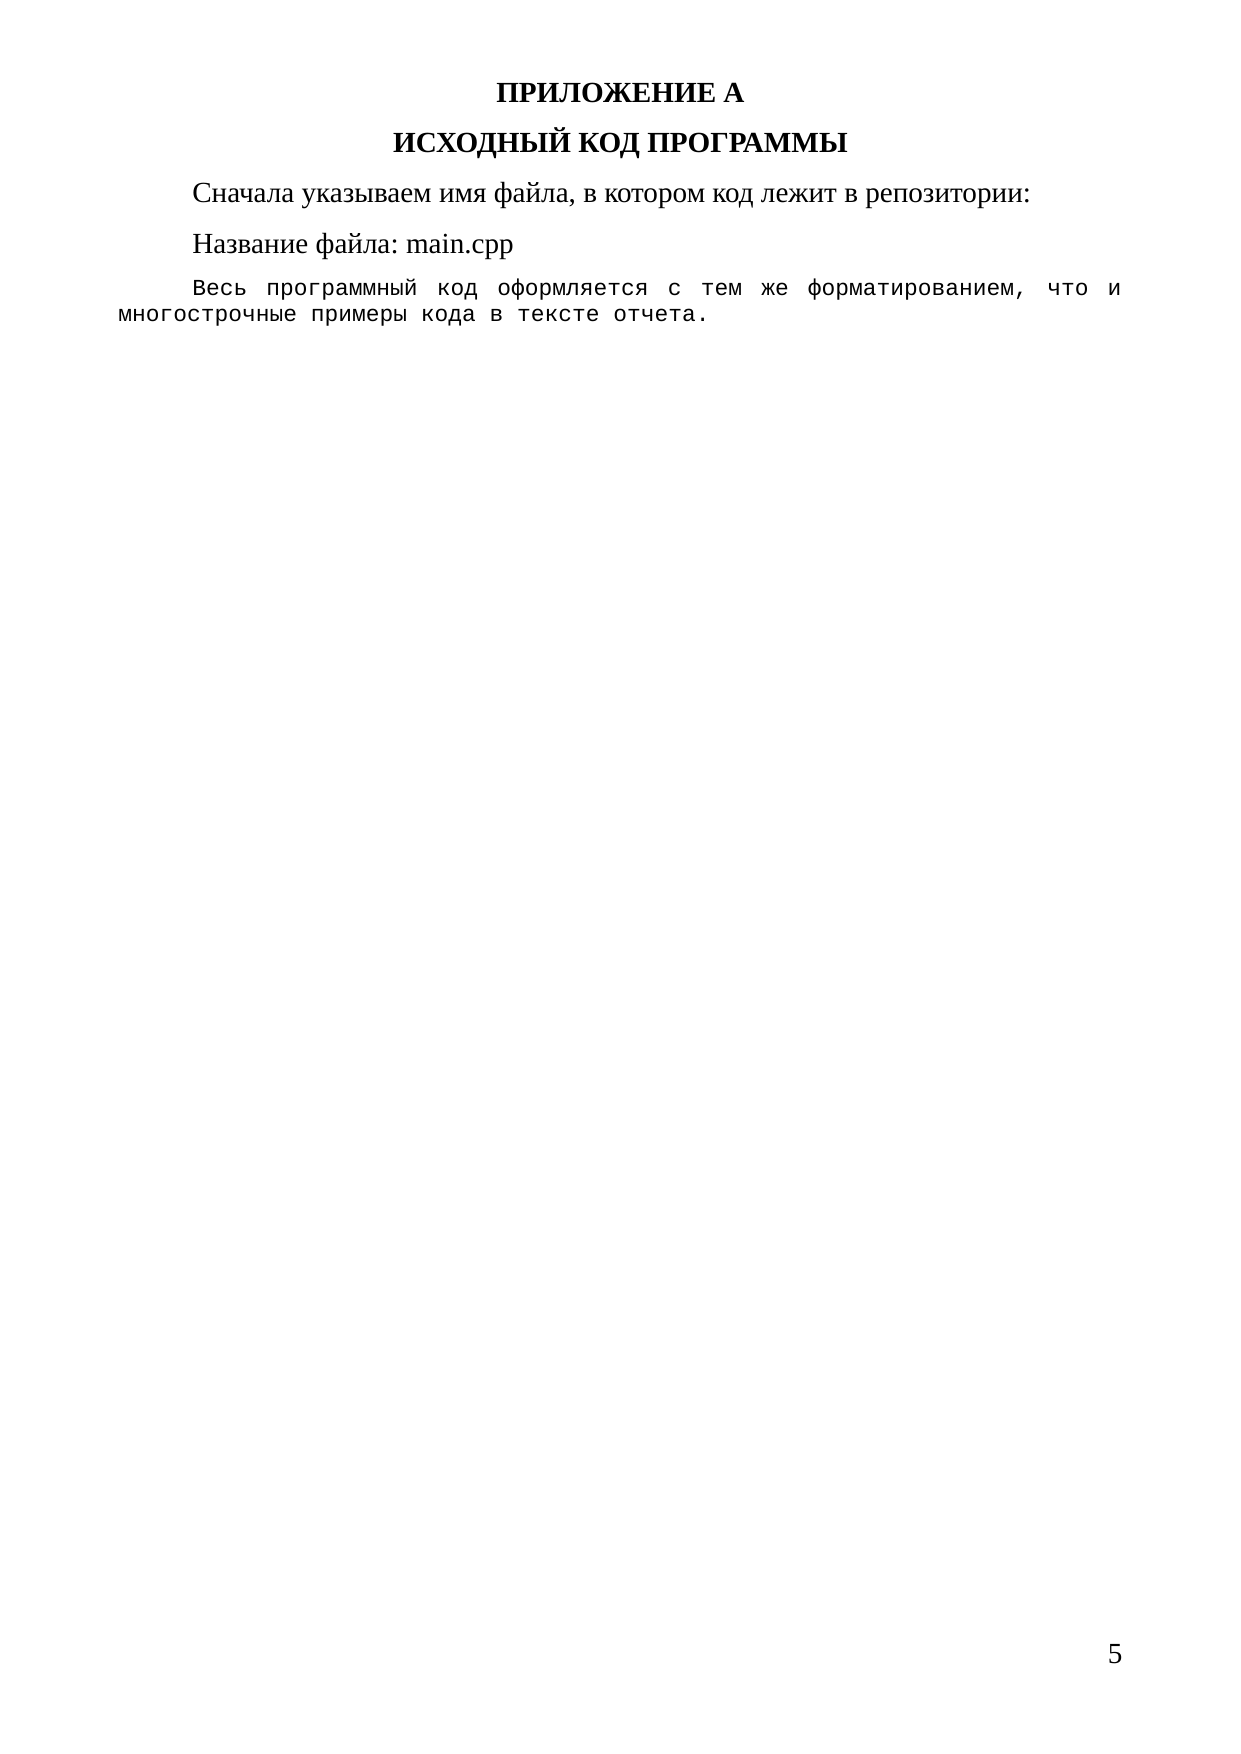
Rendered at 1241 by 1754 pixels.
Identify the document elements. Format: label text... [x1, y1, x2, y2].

text Сначала указываем имя файла, в котором код лежит в репозитории: [118, 176, 1122, 209]
text Название файла: main.cpp [118, 226, 1122, 259]
text Весь программный код оформляется с тем же форматированием, что и многострочные примеры кода в тексте отчета. [118, 276, 1122, 328]
subtitle Приложение А Исходный код программы [118, 75, 1122, 159]
